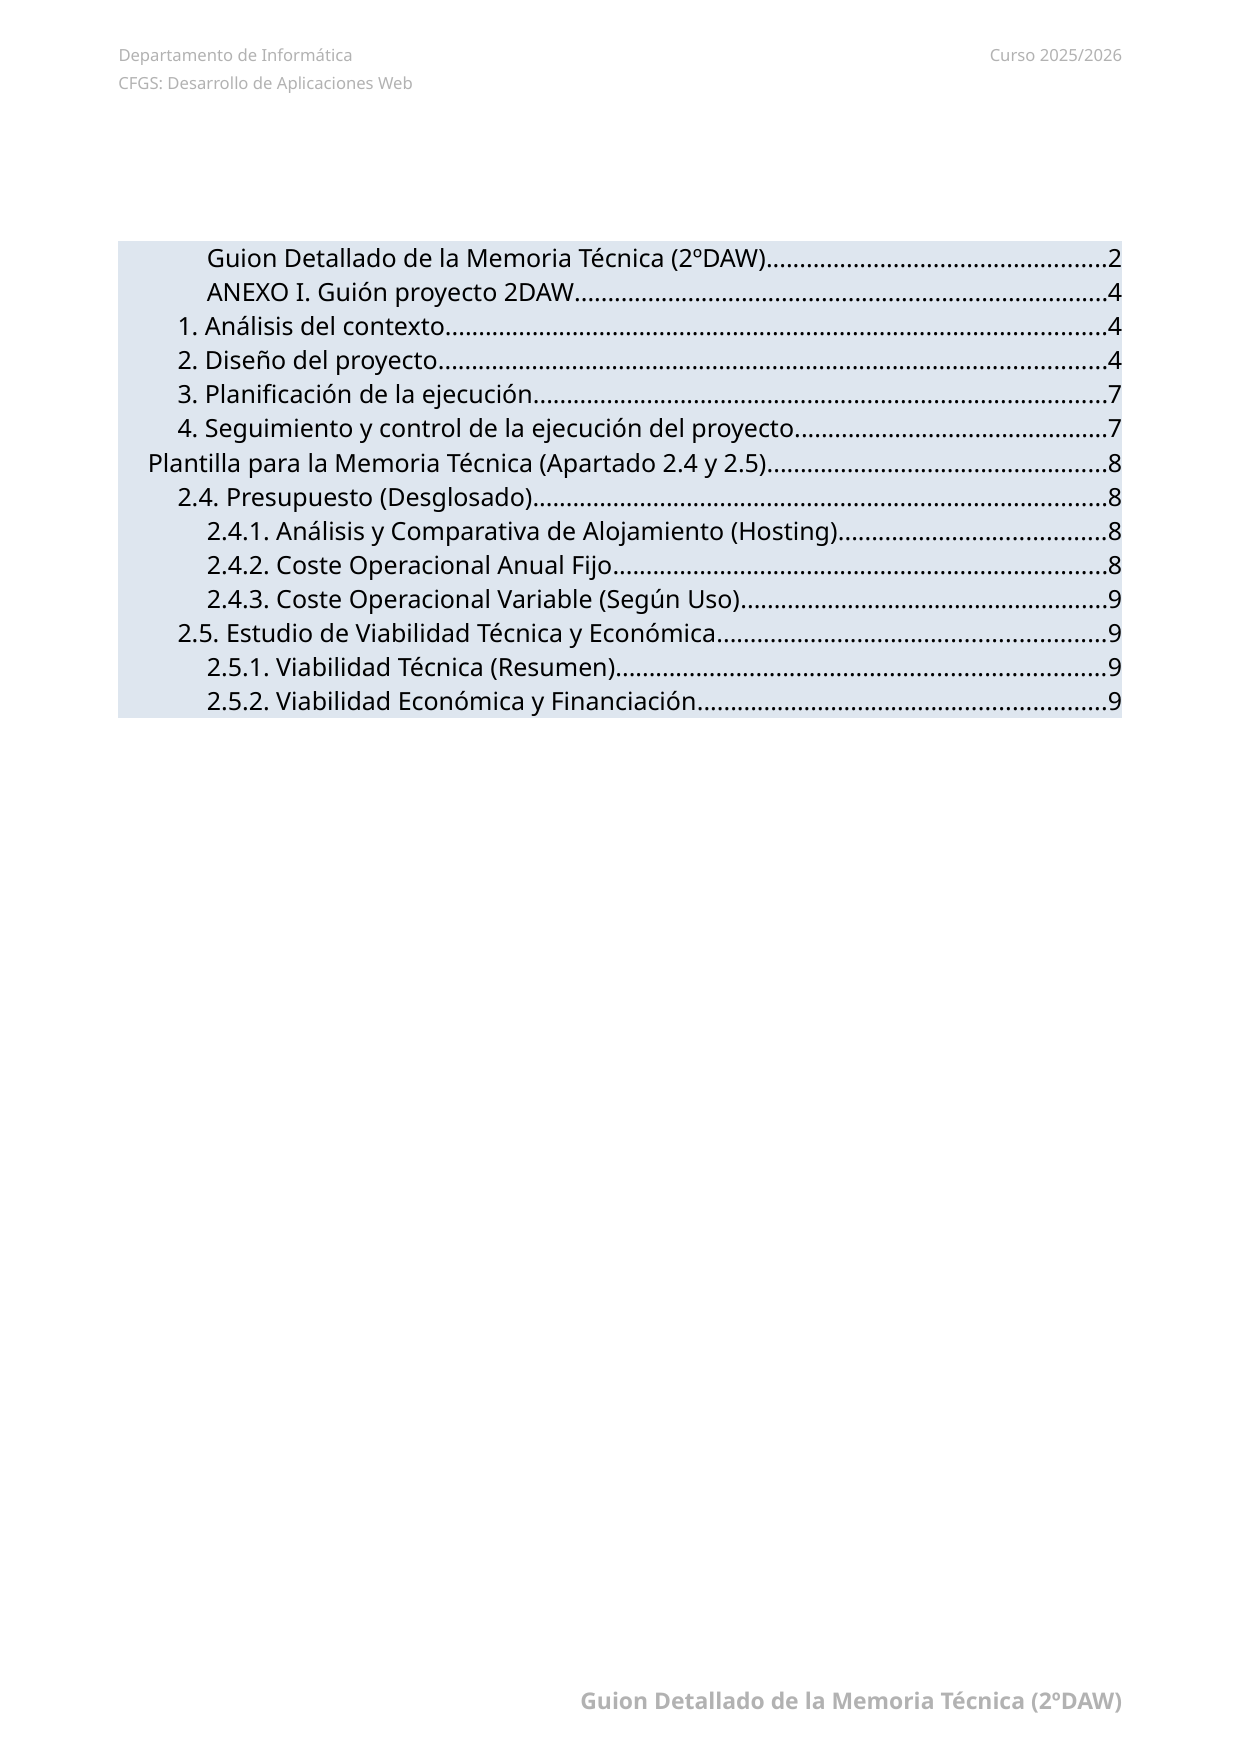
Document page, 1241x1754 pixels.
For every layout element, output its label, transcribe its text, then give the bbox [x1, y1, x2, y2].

text 2.4.2. Coste Operacional Anual Fijo 8 [207, 547, 1122, 581]
text 2.4.1. Análisis y Comparativa de Alojamiento (Hosting) 8 [207, 513, 1122, 547]
text ANEXO I. Guión proyecto 2DAW 4 [207, 275, 1122, 309]
text 2. Diseño del proyecto. 4 [177, 343, 1122, 377]
text 2.5.1. Viabilidad Técnica (Resumen) 9 [207, 649, 1122, 684]
text 1. Análisis del contexto. 4 [177, 309, 1122, 343]
text Guion Detallado de la Memoria Técnica (2ºDAW) 2 [207, 241, 1122, 275]
text 3. Planificación de la ejecución 7 [177, 377, 1122, 411]
text 2.4.3. Coste Operacional Variable (Según Uso) 9 [207, 581, 1122, 616]
text Plantilla para la Memoria Técnica (Apartado 2.4 y 2.5) 8 [148, 445, 1122, 479]
text 2.5.2. Viabilidad Económica y Financiación 9 [207, 684, 1122, 718]
text 4. Seguimiento y control de la ejecución del proyecto. 7 [177, 411, 1122, 445]
text 2.4. Presupuesto (Desglosado) 8 [177, 479, 1122, 513]
text 2.5. Estudio de Viabilidad Técnica y Económica 9 [177, 616, 1122, 649]
